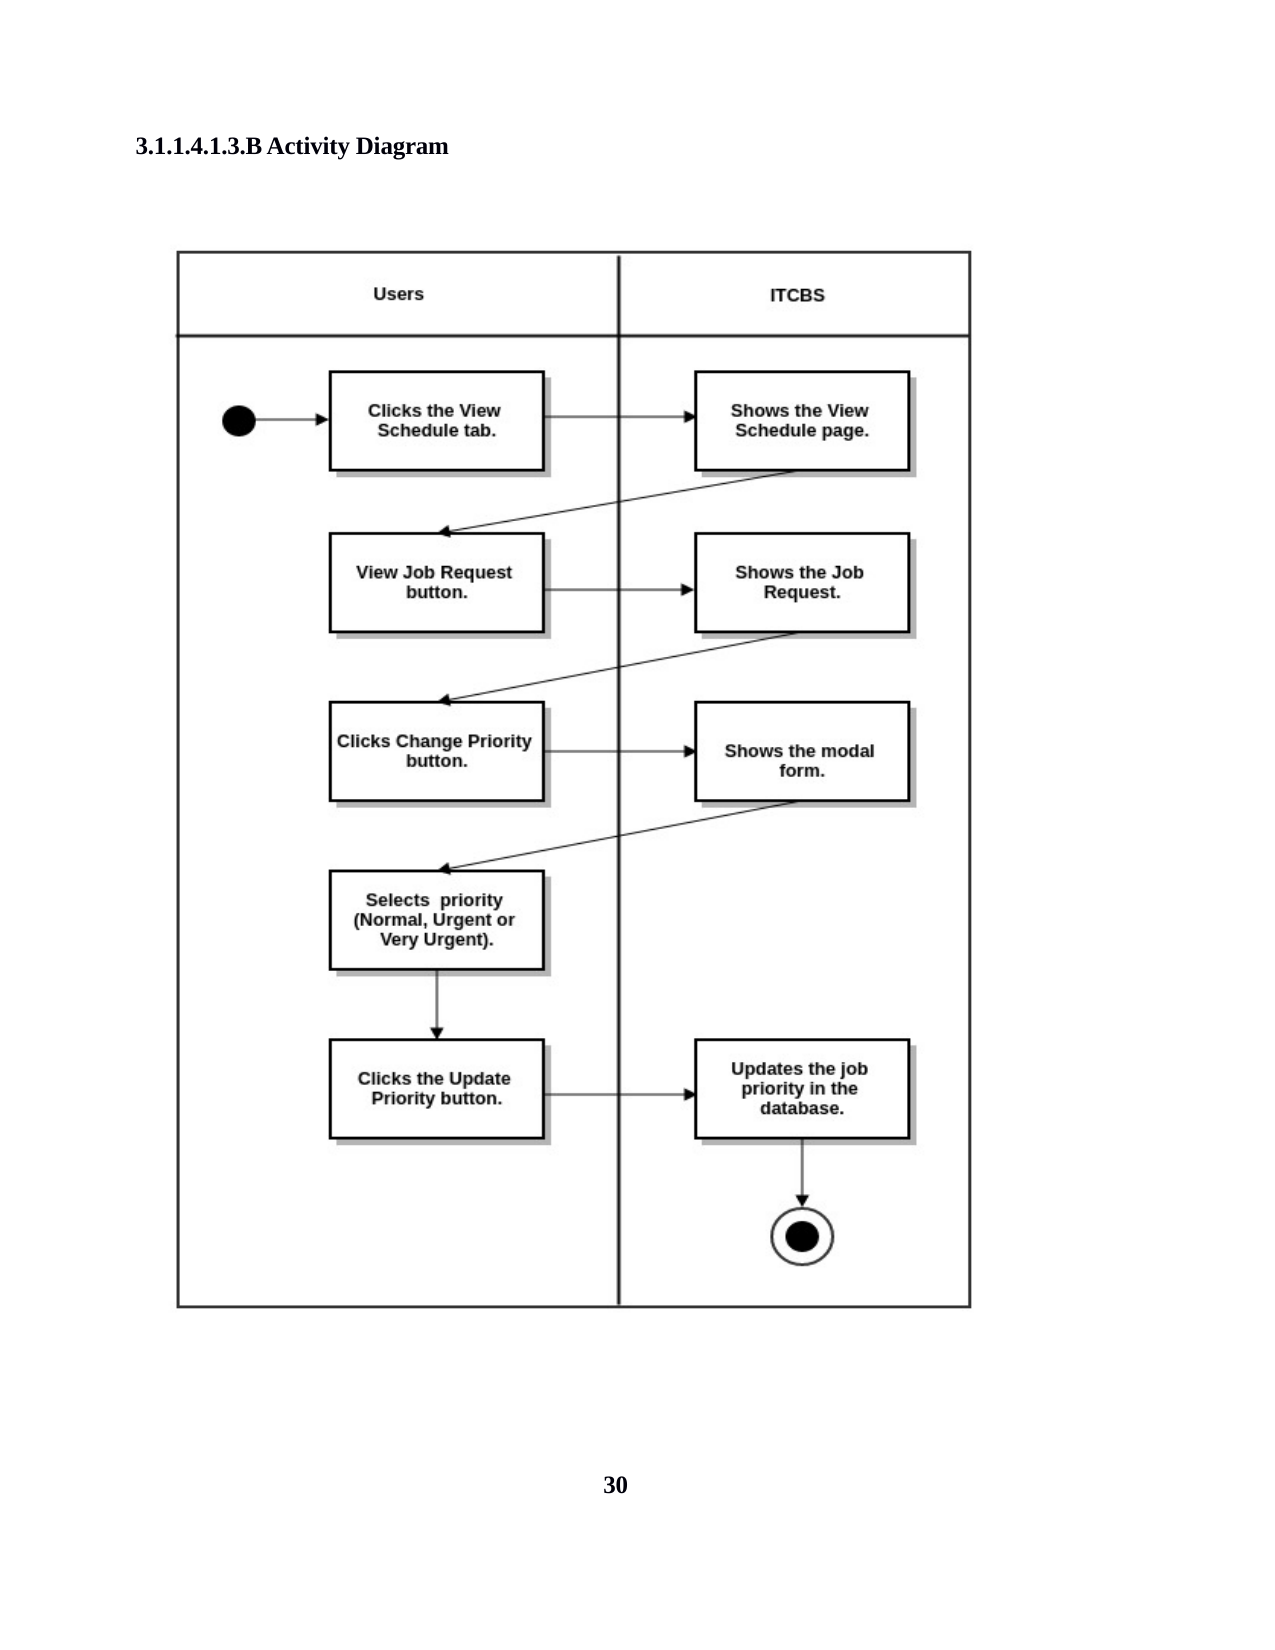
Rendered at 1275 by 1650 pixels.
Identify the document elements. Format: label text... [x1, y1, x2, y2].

text 3.1.1.4.1.3.B Activity Diagram [135, 131, 1096, 160]
text 30 [135, 1470, 1096, 1499]
picture [135, 213, 1005, 1338]
